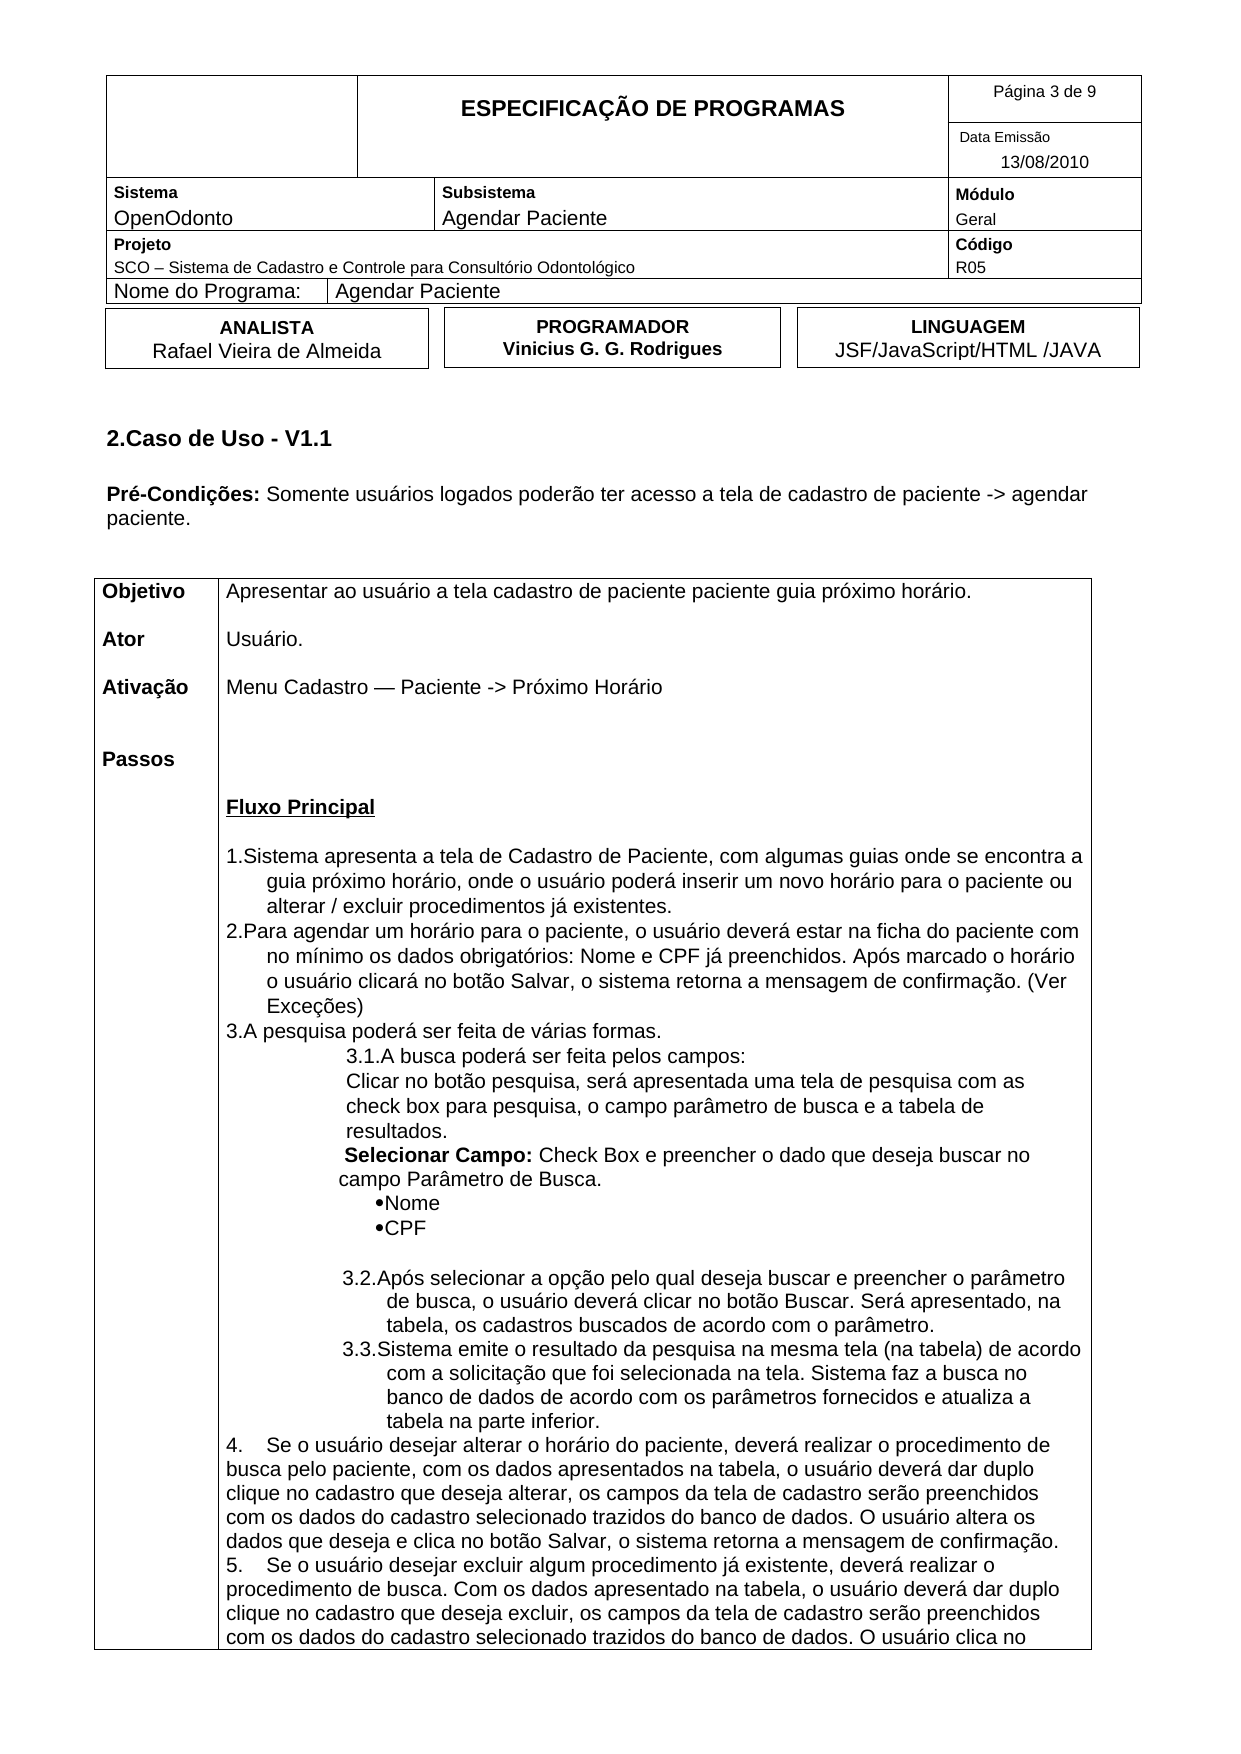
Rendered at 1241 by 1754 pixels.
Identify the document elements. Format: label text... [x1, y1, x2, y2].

table_header Objetivo Ator Ativação Passos [95, 579, 218, 1649]
table_header Apresentar ao usuário a tela cadastro de paciente paciente guia próximo horário. Usuário. Menu Cadastro — Paciente -> Próximo Horário Fluxo Principal Sistema apresenta a tela de Cadastro de Paciente, com algumas guias onde se encontra a guia próximo horário, onde o usuário poderá inserir um novo horário para o paciente ou alterar / excluir procedimentos já existentes. Para agendar um horário para o paciente, o usuário deverá estar na ficha do paciente com no mínimo os dados obrigatórios: Nome e CPF já preenchidos. Após marcado o horário o usuário clicará no botão Salvar, o sistema retorna a mensagem de confirmação. (Ver Exceções) A pesquisa poderá ser feita de várias formas. A busca poderá ser feita pelos campos: Clicar no botão pesquisa, será apresentada uma tela de pesquisa com as check box para pesquisa, o campo parâmetro de busca e a tabela de resultados. Selecionar Campo: Check Box e preencher o dado que deseja buscar no campo Parâmetro de Busca. Nome CPF Após selecionar a opção pelo qual deseja buscar e preencher o parâmetro de busca, o usuário deverá clicar no botão Buscar. Será apresentado, na tabela, os cadastros buscados de acordo com o parâmetro. Sistema emite o resultado da pesquisa na mesma tela (na tabela) de acordo com a solicitação que foi selecionada na tela. Sistema faz a busca no banco de dados de acordo com os parâmetros fornecidos e atualiza a tabela na parte inferior. 4. Se o usuário desejar alterar o horário do paciente, deverá realizar o procedimento de busca pelo paciente, com os dados apresentados na tabela, o usuário deverá dar duplo clique no cadastro que deseja alterar, os campos da tela de cadastro serão preenchidos com os dados do cadastro selecionado trazidos do banco de dados. O usuário altera os dados que deseja e clica no botão Salvar, o sistema retorna a mensagem de confirmação. 5. Se o usuário desejar excluir algum procedimento já existente, deverá realizar o procedimento de busca. Com os dados apresentado na tabela, o usuário deverá dar duplo clique no cadastro que deseja excluir, os campos da tela de cadastro serão preenchidos com os dados do cadastro selecionado trazidos do banco de dados. O usuário clica no [219, 579, 1091, 1649]
subtitle Caso de Uso - V1.1 [106, 425, 1151, 452]
text Pré-Condições: Somente usuários logados poderão ter acesso a tela de cadastro de paciente -> agendar paciente. [106, 482, 1151, 530]
